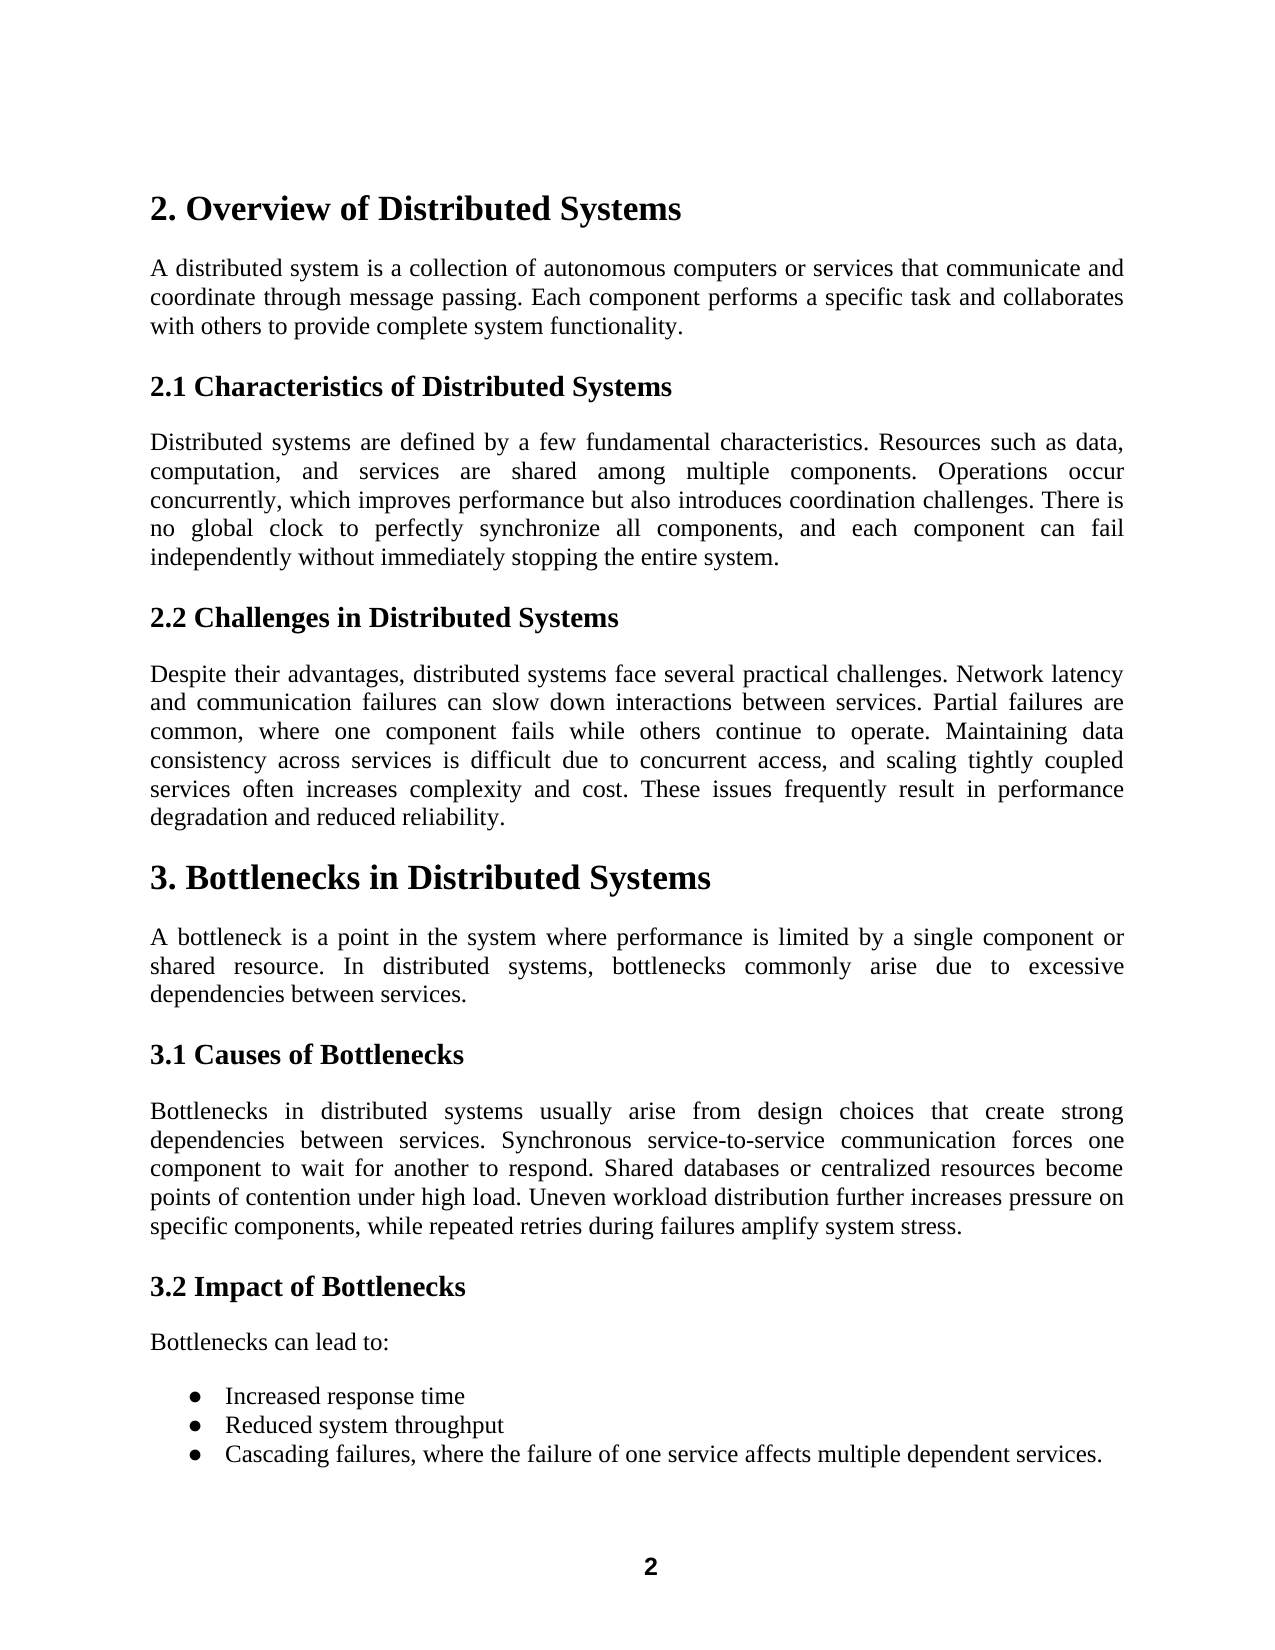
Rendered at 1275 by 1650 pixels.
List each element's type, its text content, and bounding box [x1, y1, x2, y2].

list Cascading failures, where the failure of one service affects multiple dependent services. [187, 1439, 1125, 1467]
text A distributed system is a collection of autonomous computers or services that communicate and coordinate through message passing. Each component performs a specific task and collaborates with others to provide complete system functionality. [150, 253, 1125, 339]
text Distributed systems are defined by a few fundamental characteristics. Resources such as data, computation, and services are shared among multiple components. Operations occur concurrently, which improves performance but also introduces coordination challenges. There is no global clock to perfectly synchronize all components, and each component can fail independently without immediately stopping the entire system. [150, 427, 1125, 571]
list Reduced system throughput [187, 1410, 1125, 1439]
subtitle 3.2 Impact of Bottlenecks [150, 1269, 1125, 1302]
text 3. Bottlenecks in Distributed Systems [150, 856, 1125, 897]
text A bottleneck is a point in the system where performance is limited by a single component or shared resource. In distributed systems, bottlenecks commonly arise due to excessive dependencies between services. [150, 922, 1125, 1008]
text Despite their advantages, distributed systems face several practical challenges. Network latency and communication failures can slow down interactions between services. Partial failures are common, where one component fails while others continue to operate. Maintaining data consistency across services is difficult due to concurrent access, and scaling tightly coupled services often increases complexity and cost. These issues frequently result in performance degradation and reduced reliability. [150, 659, 1125, 831]
subtitle 2.1 Characteristics of Distributed Systems [150, 369, 1125, 402]
subtitle 2.2 Challenges in Distributed Systems [150, 600, 1125, 634]
subtitle 3.1 Causes of Bottlenecks [150, 1037, 1125, 1071]
subtitle 2. Overview of Distributed Systems [150, 187, 1125, 228]
list Increased response time [187, 1381, 1125, 1410]
text Bottlenecks can lead to: [150, 1327, 1125, 1356]
text Bottlenecks in distributed systems usually arise from design choices that create strong dependencies between services. Synchronous service-to-service communication forces one component to wait for another to respond. Shared databases or centralized resources become points of contention under high load. Uneven workload distribution further increases pressure on specific components, while repeated retries during failures amplify system stress. [150, 1096, 1125, 1240]
